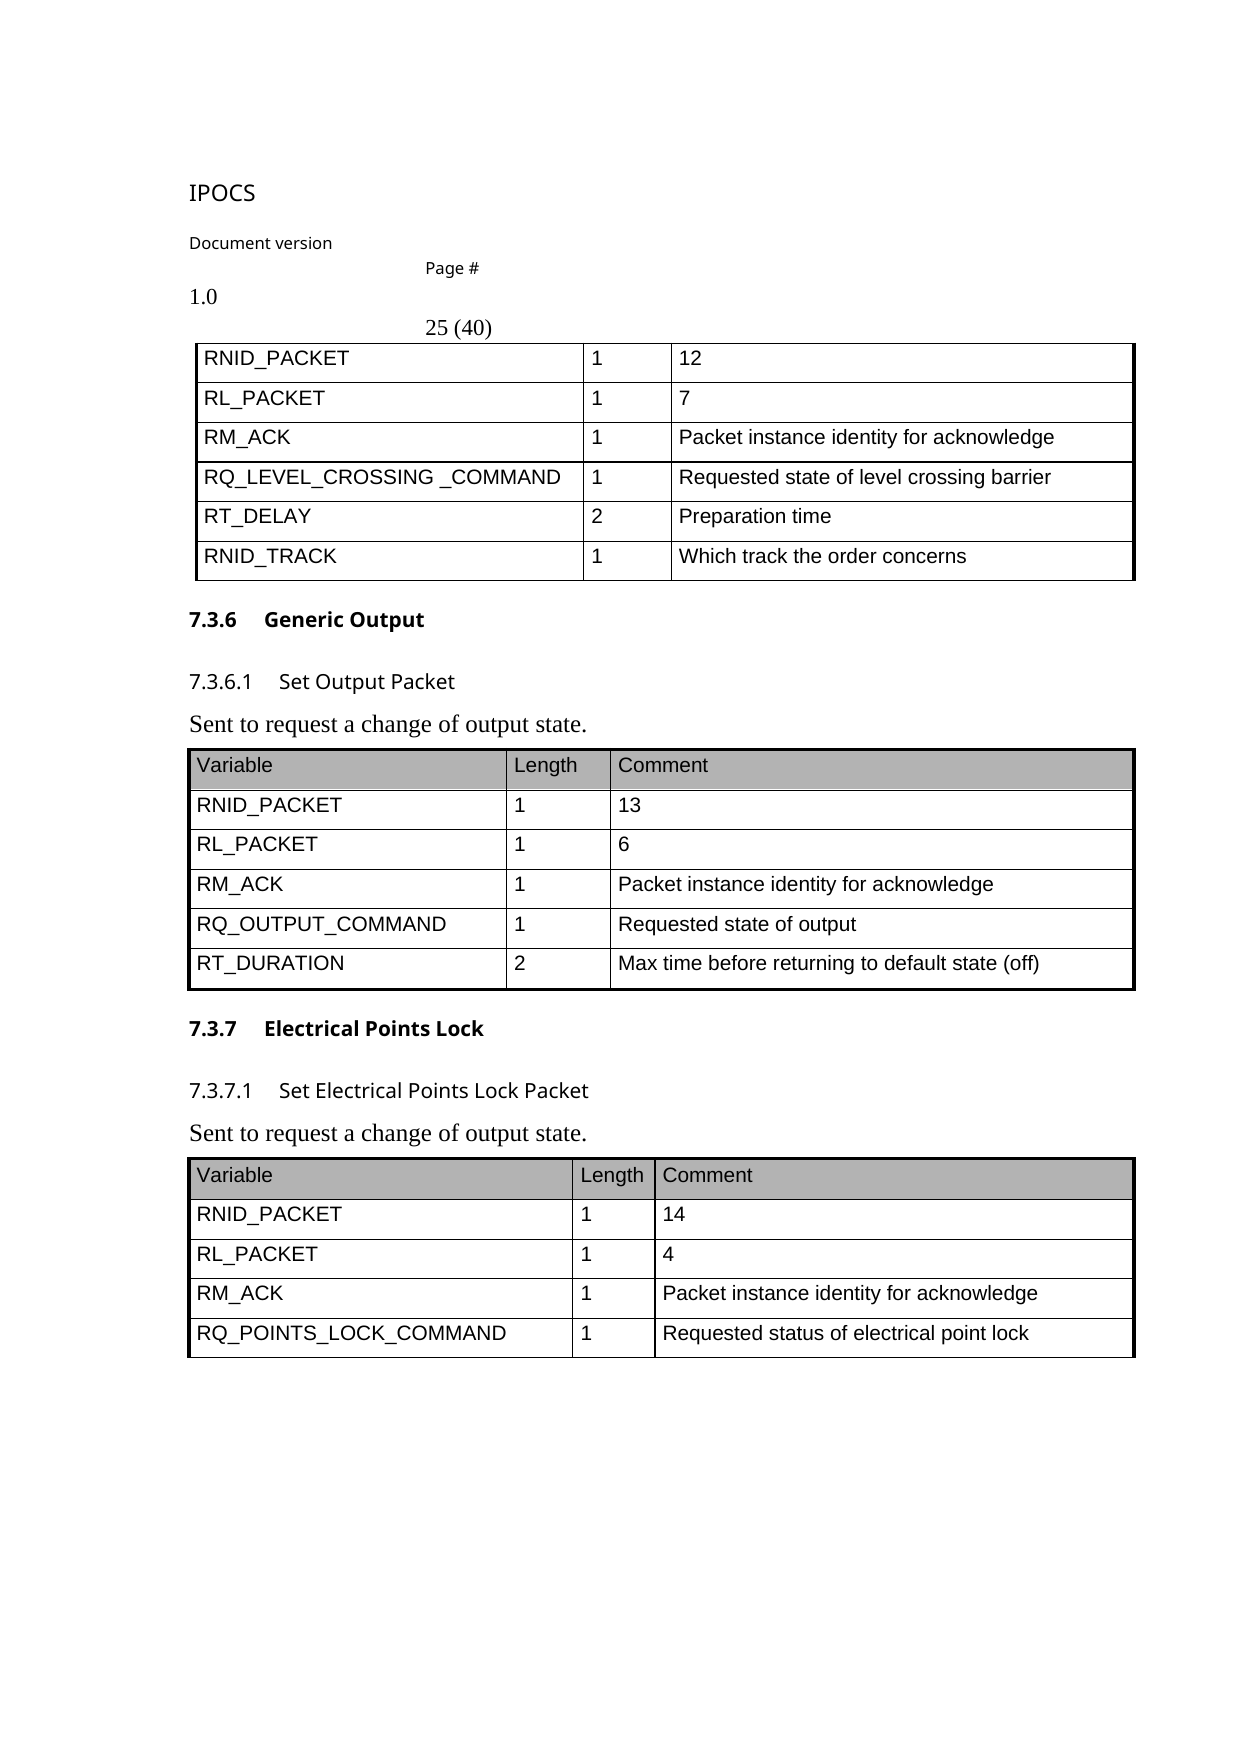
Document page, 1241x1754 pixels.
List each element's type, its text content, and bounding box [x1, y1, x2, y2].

table_cell 1 [507, 791, 610, 829]
table_cell 1 [507, 830, 610, 869]
table_cell Requested state of output [611, 909, 1132, 948]
table_cell 1 [584, 423, 671, 461]
table_cell RL_PACKET [198, 383, 583, 422]
table_cell RQ_LEVEL_CROSSING _COMMAND [198, 463, 583, 501]
table_cell RT_DURATION [191, 949, 506, 987]
table_cell RNID_PACKET [191, 1200, 572, 1238]
table_cell 1 [573, 1319, 654, 1357]
table_header Comment [656, 1160, 1132, 1199]
table_cell RT_DELAY [198, 502, 583, 541]
table_cell 1 [573, 1279, 654, 1318]
table_cell 12 [672, 344, 1132, 382]
text Sent to request a change of output state. [189, 1116, 1122, 1147]
table_cell Packet instance identity for acknowledge [656, 1279, 1132, 1318]
table_cell 2 [507, 949, 610, 987]
table_cell 1 [584, 542, 671, 580]
table_header Variable [191, 1160, 572, 1199]
table_cell RM_ACK [191, 870, 506, 908]
table_header Length [573, 1160, 654, 1199]
table_cell RNID_PACKET [191, 791, 506, 829]
table_cell RM_ACK [191, 1279, 572, 1318]
table_cell 1 [584, 383, 671, 422]
table_cell 1 [584, 463, 671, 501]
table_cell Packet instance identity for acknowledge [672, 423, 1132, 461]
table_cell 4 [656, 1240, 1132, 1278]
table_cell 2 [584, 502, 671, 541]
table_cell 13 [611, 791, 1132, 829]
table_cell 1 [507, 870, 610, 908]
table_cell 1 [573, 1240, 654, 1278]
table_cell RQ_POINTS_LOCK_COMMAND [191, 1319, 572, 1357]
subtitle Generic Output [189, 602, 1122, 633]
subtitle Electrical Points Lock [189, 1011, 1122, 1043]
table_cell RQ_OUTPUT_COMMAND [191, 909, 506, 948]
table_cell Requested status of electrical point lock [656, 1319, 1132, 1357]
table_cell 1 [584, 344, 671, 382]
table_header Comment [611, 751, 1132, 789]
table_cell RL_PACKET [191, 830, 506, 869]
table_cell RM_ACK [198, 423, 583, 461]
table_cell 6 [611, 830, 1132, 869]
table_cell Packet instance identity for acknowledge [611, 870, 1132, 908]
table_cell RNID_PACKET [198, 344, 583, 382]
table_cell 1 [573, 1200, 654, 1238]
subtitle Set Output Packet [189, 664, 1122, 696]
table_cell Preparation time [672, 502, 1132, 541]
table_header Length [507, 751, 610, 789]
text Sent to request a change of output state. [189, 706, 1122, 737]
table_cell Max time before returning to default state (off) [611, 949, 1132, 987]
table_cell RL_PACKET [191, 1240, 572, 1278]
table_cell 14 [656, 1200, 1132, 1238]
table_cell 1 [507, 909, 610, 948]
table_cell Requested state of level crossing barrier [672, 463, 1132, 501]
table_cell Which track the order concerns [672, 542, 1132, 580]
table_cell RNID_TRACK [198, 542, 583, 580]
subtitle Set Electrical Points Lock Packet [189, 1074, 1122, 1105]
table_cell 7 [672, 383, 1132, 422]
table_header Variable [191, 751, 506, 789]
